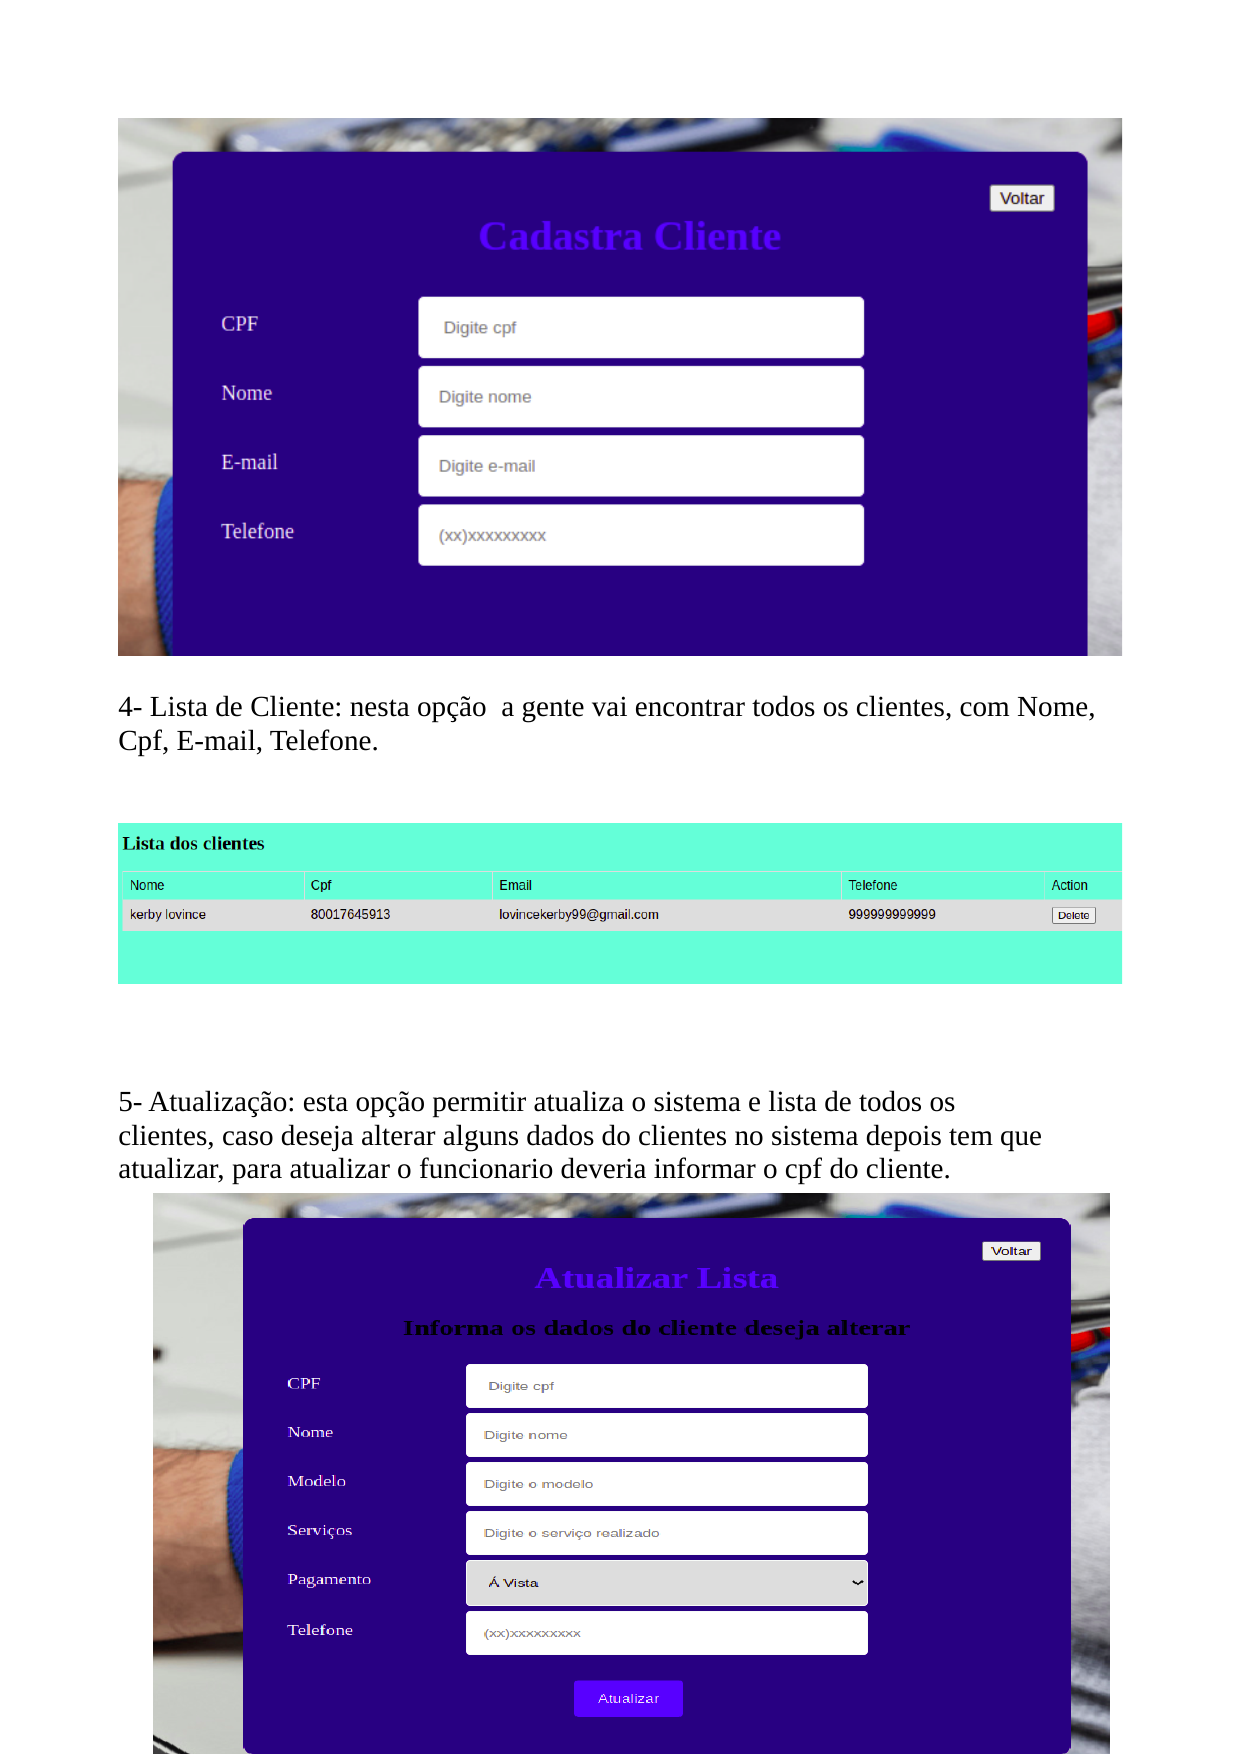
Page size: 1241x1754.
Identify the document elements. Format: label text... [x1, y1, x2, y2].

picture [118, 823, 1123, 984]
text clientes, caso deseja alterar alguns dados do clientes no sistema depois tem que atualizar, para atualizar o funcionario deveria informar o cpf do cliente. [118, 1118, 1122, 1185]
text 5- Atualização: esta opção permitir atualiza o sistema e lista de todos os [118, 1084, 1122, 1118]
text 4- Lista de Cliente: nesta opção a gente vai encontrar todos os clientes, com Nome, Cpf, E-mail, Telefone. [118, 689, 1122, 757]
picture [118, 118, 1123, 656]
picture [153, 1193, 1110, 1754]
